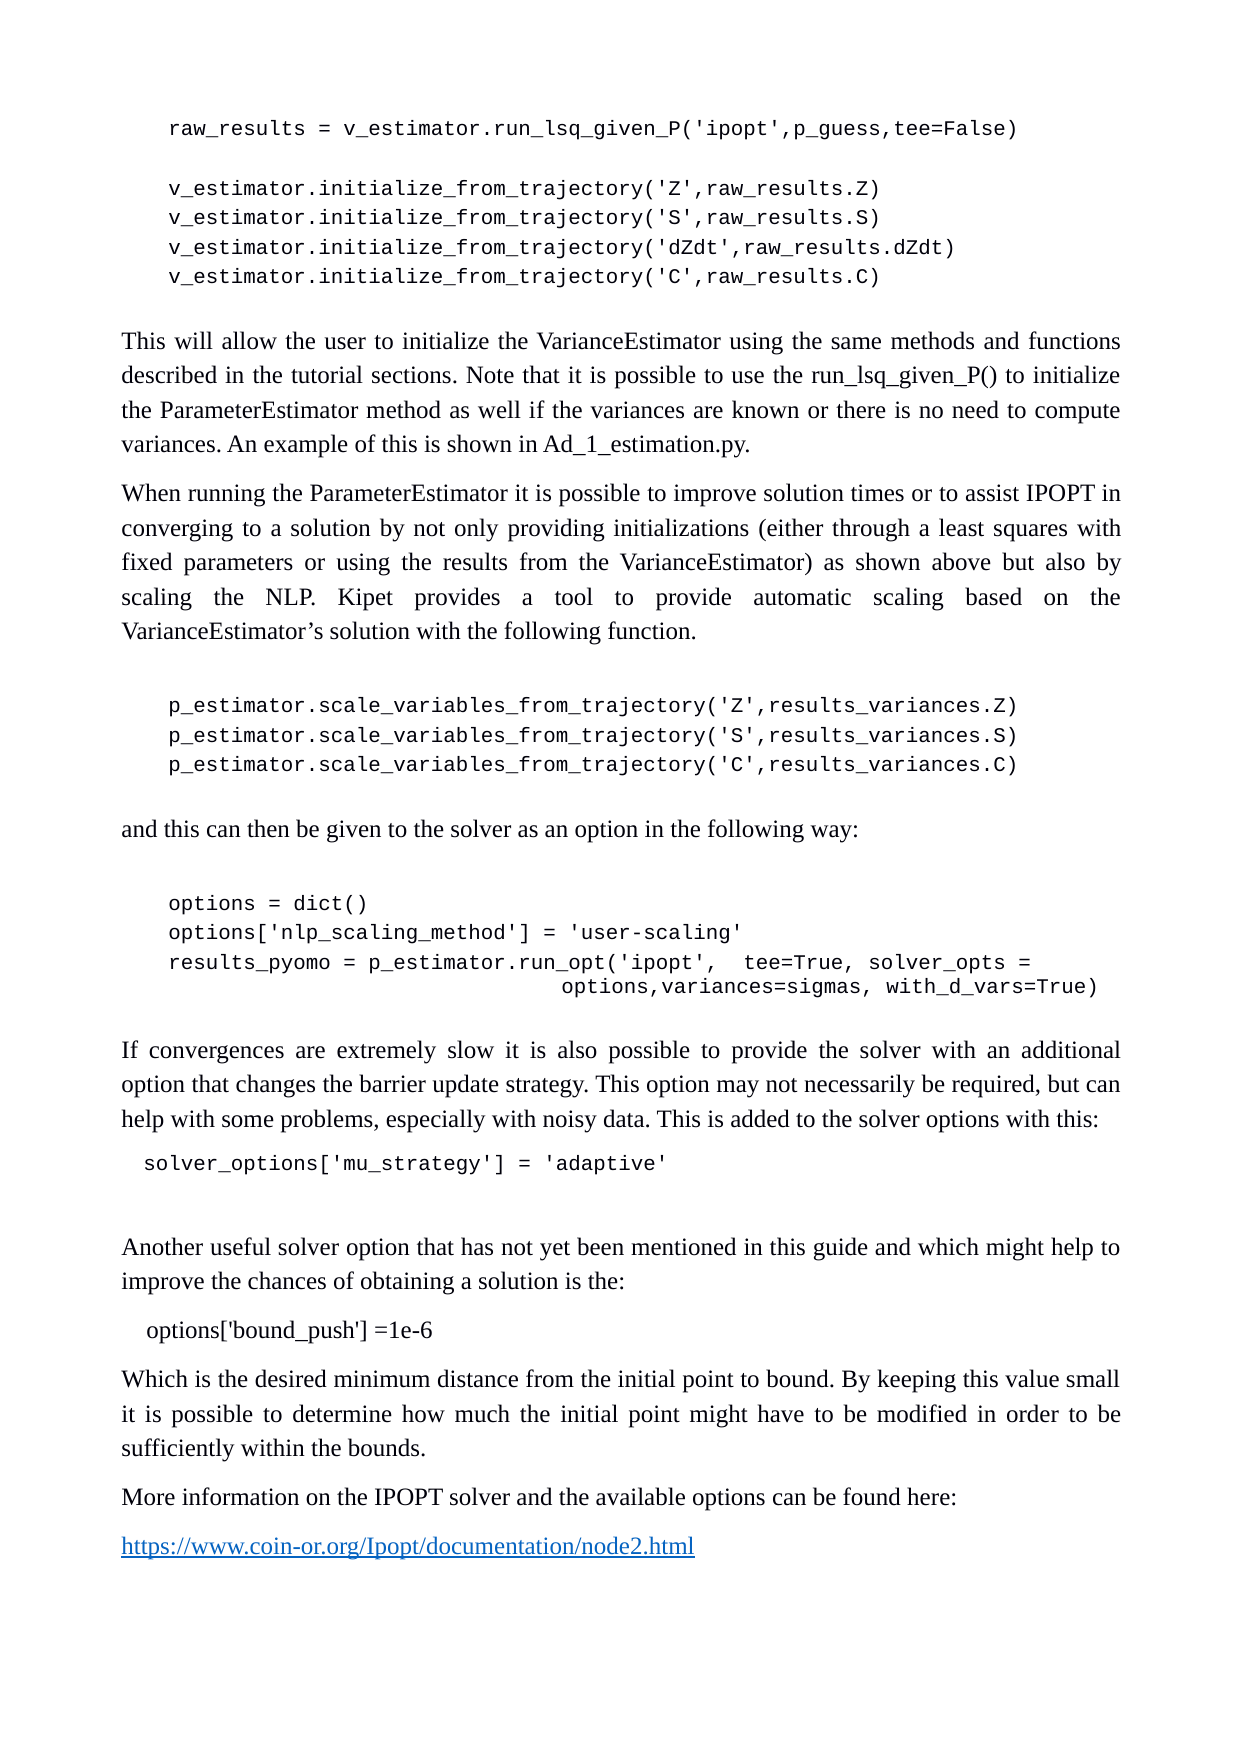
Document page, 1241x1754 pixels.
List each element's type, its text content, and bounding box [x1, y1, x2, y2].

text More information on the IPOPT solver and the available options can be found here: [121, 1482, 1122, 1511]
text When running the ParameterEstimator it is possible to improve solution times or to assist IPOPT in converging to a solution by not only providing initializations (either through a least squares with fixed parameters or using the results from the VarianceEstimator) as shown above but also by scaling the NLP. Kipet provides a tool to provide automatic scaling based on the VarianceEstimator’s solution with the following function. [121, 478, 1122, 645]
text This will allow the user to initialize the VarianceEstimator using the same methods and functions described in the tutorial sections. Note that it is possible to use the run_lsq_given_P() to initialize the ParameterEstimator method as well if the variances are known or there is no need to compute variances. An example of this is shown in Ad_1_estimation.py. [121, 326, 1122, 458]
text v_estimator.initialize_from_trajectory('C',raw_results.C) [118, 267, 1116, 290]
text options['nlp_scaling_method'] = 'user-scaling' [118, 922, 1116, 946]
text If convergences are extremely slow it is also possible to provide the solver with an additional option that changes the barrier update strategy. This option may not necessarily be required, but can help with some problems, especially with noisy data. This is added to the solver options with this: [121, 1035, 1122, 1133]
text v_estimator.initialize_from_trajectory('Z',raw_results.Z) [118, 177, 1116, 201]
text Another useful solver option that has not yet been mentioned in this guide and which might help to improve the chances of obtaining a solution is the: [121, 1232, 1122, 1295]
text p_estimator.scale_variables_from_trajectory('Z',results_variances.Z) [118, 695, 1116, 719]
text options['bound_push'] =1e-6 [121, 1315, 1122, 1344]
text solver_options['mu_strategy'] = 'adaptive' [118, 1153, 1116, 1177]
text v_estimator.initialize_from_trajectory('dZdt',raw_results.dZdt) [118, 237, 1116, 261]
text raw_results = v_estimator.run_lsq_given_P('ipopt',p_guess,tee=False) [118, 118, 1116, 142]
text Which is the desired minimum distance from the initial point to bound. By keeping this value small it is possible to determine how much the initial point might have to be modified in order to be sufficiently within the bounds. [121, 1364, 1122, 1462]
text https://www.coin-or.org/Ipopt/documentation/node2.html [121, 1531, 1122, 1560]
text and this can then be given to the solver as an option in the following way: [121, 814, 1122, 843]
text results_pyomo = p_estimator.run_opt('ipopt', tee=True, solver_opts = options,variances=sigmas, with_d_vars=True) [118, 952, 1116, 999]
text p_estimator.scale_variables_from_trajectory('C',results_variances.C) [118, 754, 1116, 778]
text options = dict() [118, 893, 1116, 916]
text p_estimator.scale_variables_from_trajectory('S',results_variances.S) [118, 725, 1116, 748]
text v_estimator.initialize_from_trajectory('S',raw_results.S) [118, 207, 1116, 231]
